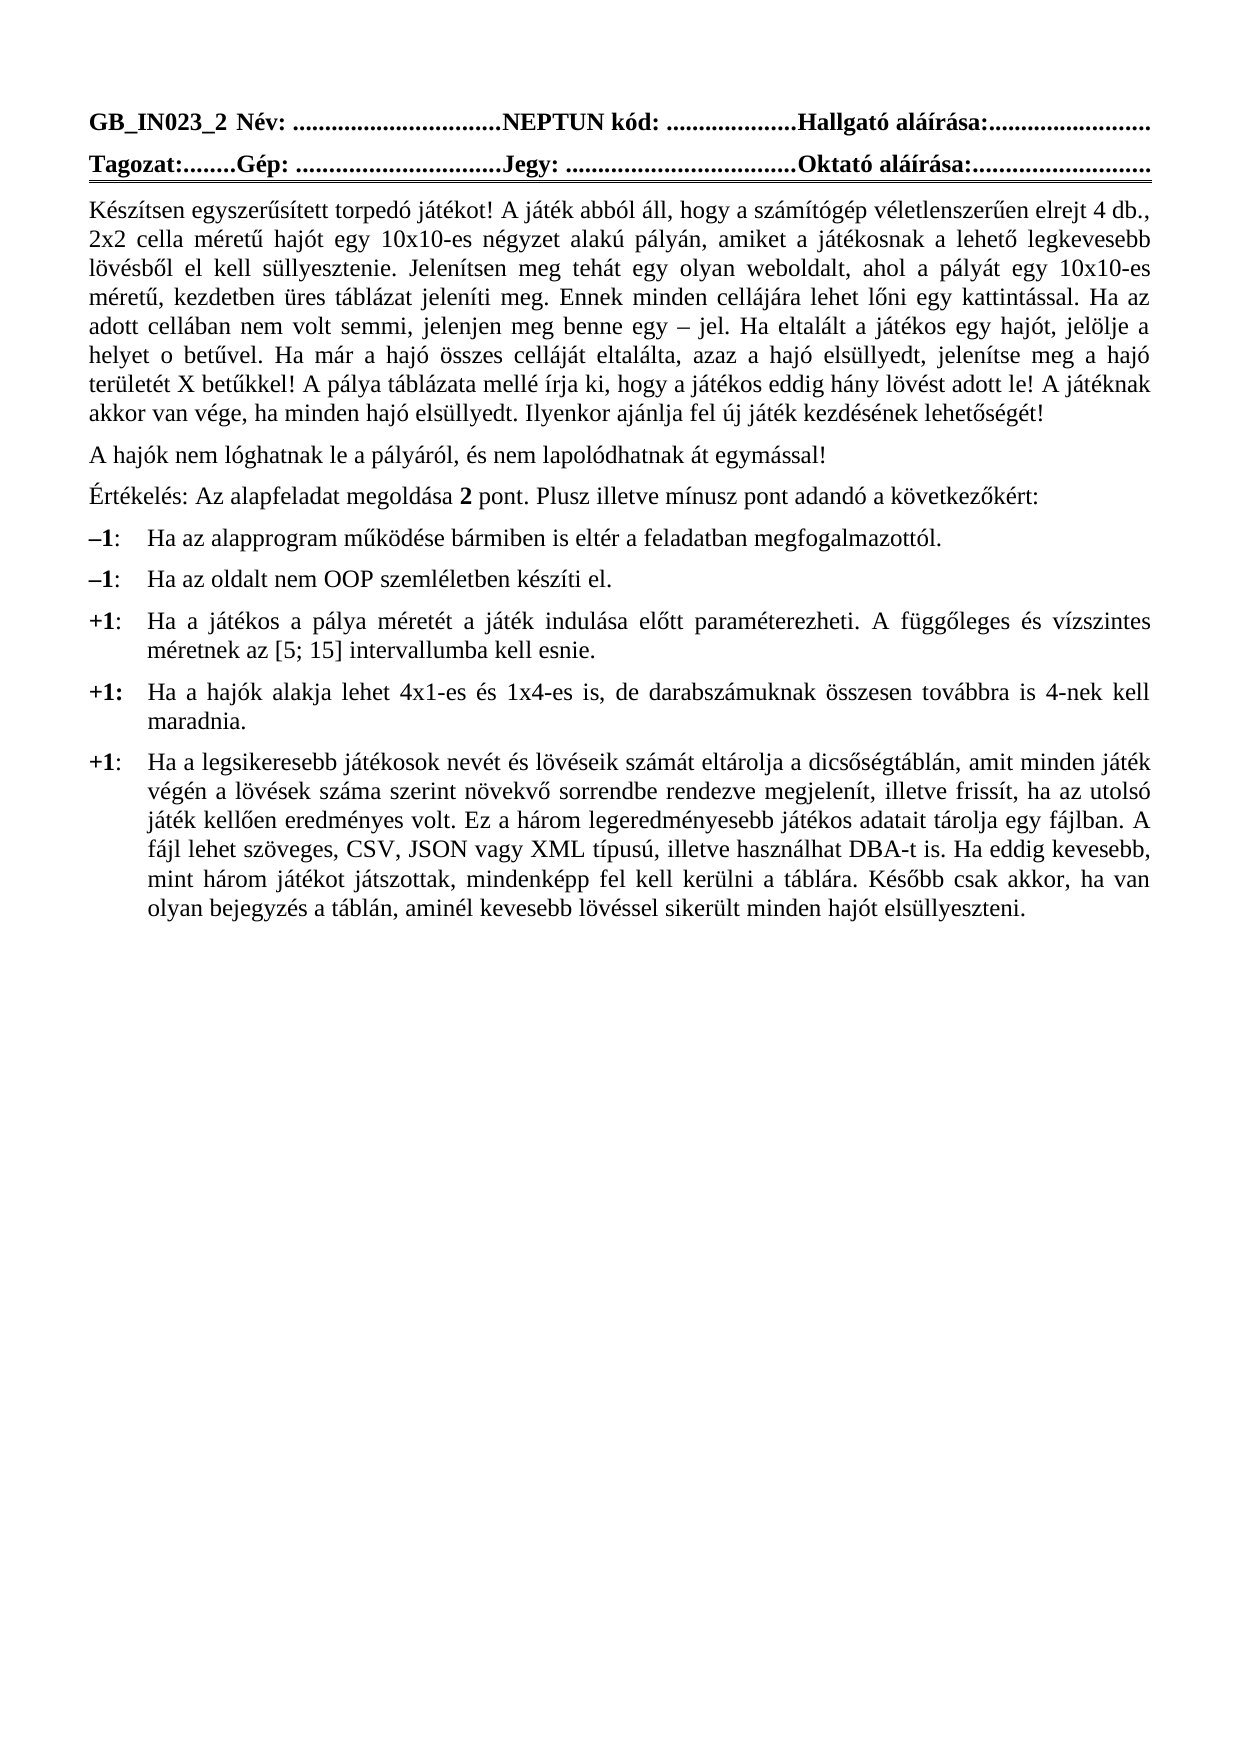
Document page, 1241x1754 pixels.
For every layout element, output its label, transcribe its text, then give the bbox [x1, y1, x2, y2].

text –1: Ha az oldalt nem OOP szemléletben készíti el. [88, 564, 1152, 593]
text +1: Ha a játékos a pálya méretét a játék indulása előtt paraméterezheti. A függőleges és vízszintes méretnek az [5; 15] intervallumba kell esnie. [88, 606, 1152, 664]
text Tagozat: Gép: Jegy: Oktató aláírása: [88, 148, 1152, 182]
text +1: Ha a hajók alakja lehet 4x1-es és 1x4-es is, de darabszámuknak összesen továbbra is 4-nek kell maradnia. [88, 677, 1152, 735]
text A hajók nem lóghatnak le a pályáról, és nem lapolódhatnak át egymással! [88, 440, 1152, 469]
text Értékelés: Az alapfeladat megoldása 2 pont. Plusz illetve mínusz pont adandó a következőkért: [88, 481, 1152, 510]
text +1: Ha a legsikeresebb játékosok nevét és lövéseik számát eltárolja a dicsőségtáblán, amit minden játék végén a lövések száma szerint növekvő sorrendbe rendezve megjelenít, illetve frissít, ha az utolsó játék kellően eredményes volt. Ez a három legeredményesebb játékos adatait tárolja egy fájlban. A fájl lehet szöveges, CSV, JSON vagy XML típusú, illetve használhat DBA-t is. Ha eddig kevesebb, mint három játékot játszottak, mindenképp fel kell kerülni a táblára. Később csak akkor, ha van olyan bejegyzés a táblán, aminél kevesebb lövéssel sikerült minden hajót elsüllyeszteni. [88, 747, 1152, 922]
text GB_IN023_2 Név: NEPTUN kód: Hallgató aláírása: [88, 107, 1152, 136]
text –1: Ha az alapprogram működése bármiben is eltér a feladatban megfogalmazottól. [88, 523, 1152, 552]
text Készítsen egyszerűsített torpedó játékot! A játék abból áll, hogy a számítógép véletlenszerűen elrejt 4 db., 2x2 cella méretű hajót egy 10x10-es négyzet alakú pályán, amiket a játékosnak a lehető legkevesebb lövésből el kell süllyesztenie. Jelenítsen meg tehát egy olyan weboldalt, ahol a pályát egy 10x10-es méretű, kezdetben üres táblázat jeleníti meg. Ennek minden cellájára lehet lőni egy kattintással. Ha az adott cellában nem volt semmi, jelenjen meg benne egy – jel. Ha eltalált a játékos egy hajót, jelölje a helyet o betűvel. Ha már a hajó összes celláját eltalálta, azaz a hajó elsüllyedt, jelenítse meg a hajó területét X betűkkel! A pálya táblázata mellé írja ki, hogy a játékos eddig hány lövést adott le! A játéknak akkor van vége, ha minden hajó elsüllyedt. Ilyenkor ajánlja fel új játék kezdésének lehetőségét! [88, 195, 1152, 427]
